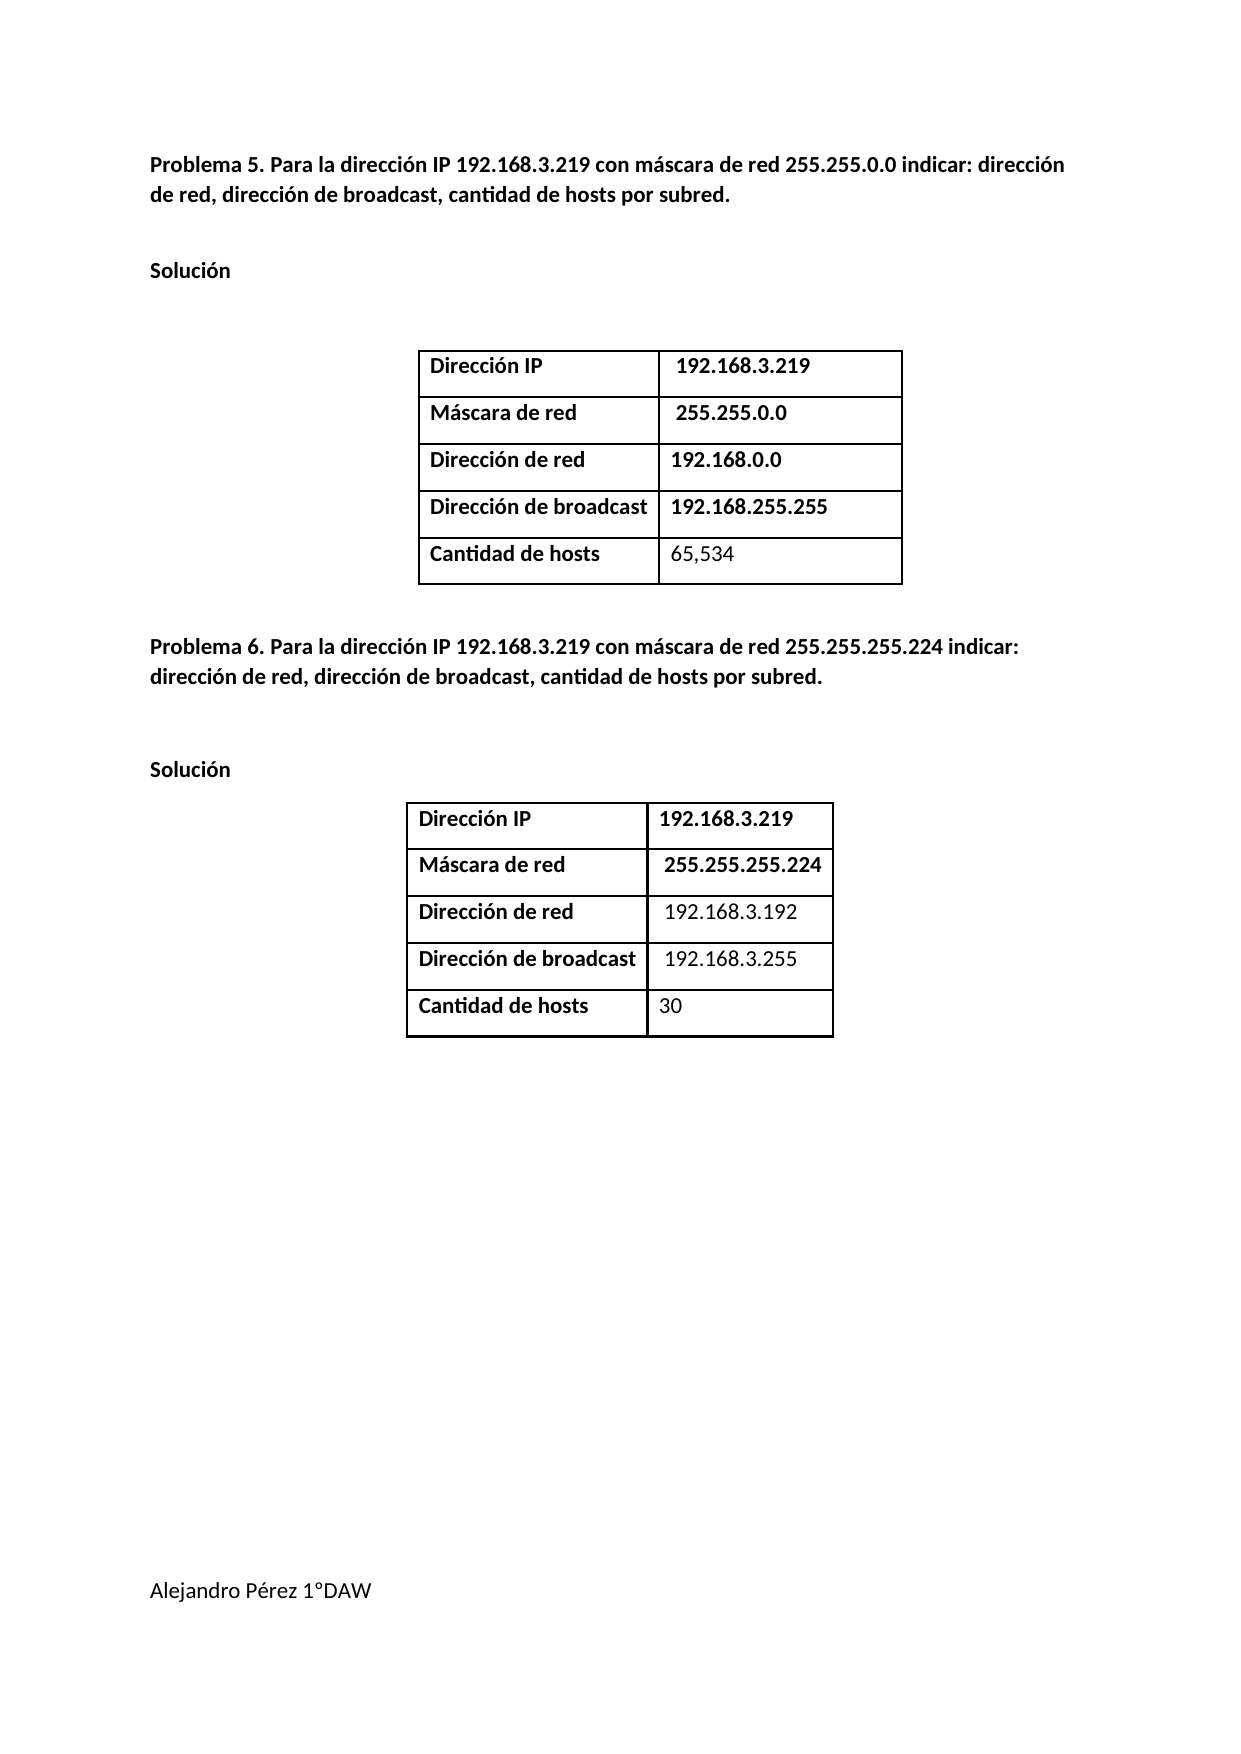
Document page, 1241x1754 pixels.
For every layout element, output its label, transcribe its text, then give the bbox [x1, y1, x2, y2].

table_cell Máscara de red [408, 850, 646, 895]
table_header 192.168.3.219 [660, 352, 901, 396]
table_cell Cantidad de hosts [408, 991, 646, 1035]
table_cell Dirección de red [408, 897, 646, 942]
table_cell Máscara de red [420, 398, 658, 443]
text Solución [150, 256, 1090, 284]
table_cell 192.168.255.255 [660, 492, 901, 537]
table_cell 30 [649, 991, 832, 1035]
text Problema 6. Para la dirección IP 192.168.3.219 con máscara de red 255.255.255.224 indicar: dirección de red, dirección de broadcast, cantidad de hosts por subred. [150, 632, 1090, 690]
table_cell Dirección de broadcast [408, 944, 646, 989]
table_cell 255.255.255.224 [649, 850, 832, 895]
table_cell 65,534 [660, 539, 901, 583]
table_cell 192.168.0.0 [660, 445, 901, 490]
table_cell 192.168.3.192 [649, 897, 832, 942]
table_header Dirección IP [408, 804, 646, 848]
table_cell 255.255.0.0 [660, 398, 901, 443]
table_cell Dirección de broadcast [420, 492, 658, 537]
table_cell Cantidad de hosts [420, 539, 658, 583]
table_header 192.168.3.219 [649, 804, 832, 848]
table_cell Dirección de red [420, 445, 658, 490]
table_header Dirección IP [420, 352, 658, 396]
table_cell 192.168.3.255 [649, 944, 832, 989]
text Problema 5. Para la dirección IP 192.168.3.219 con máscara de red 255.255.0.0 indicar: dirección de red, dirección de broadcast, cantidad de hosts por subred. [150, 150, 1090, 238]
text Solución [150, 755, 1090, 783]
